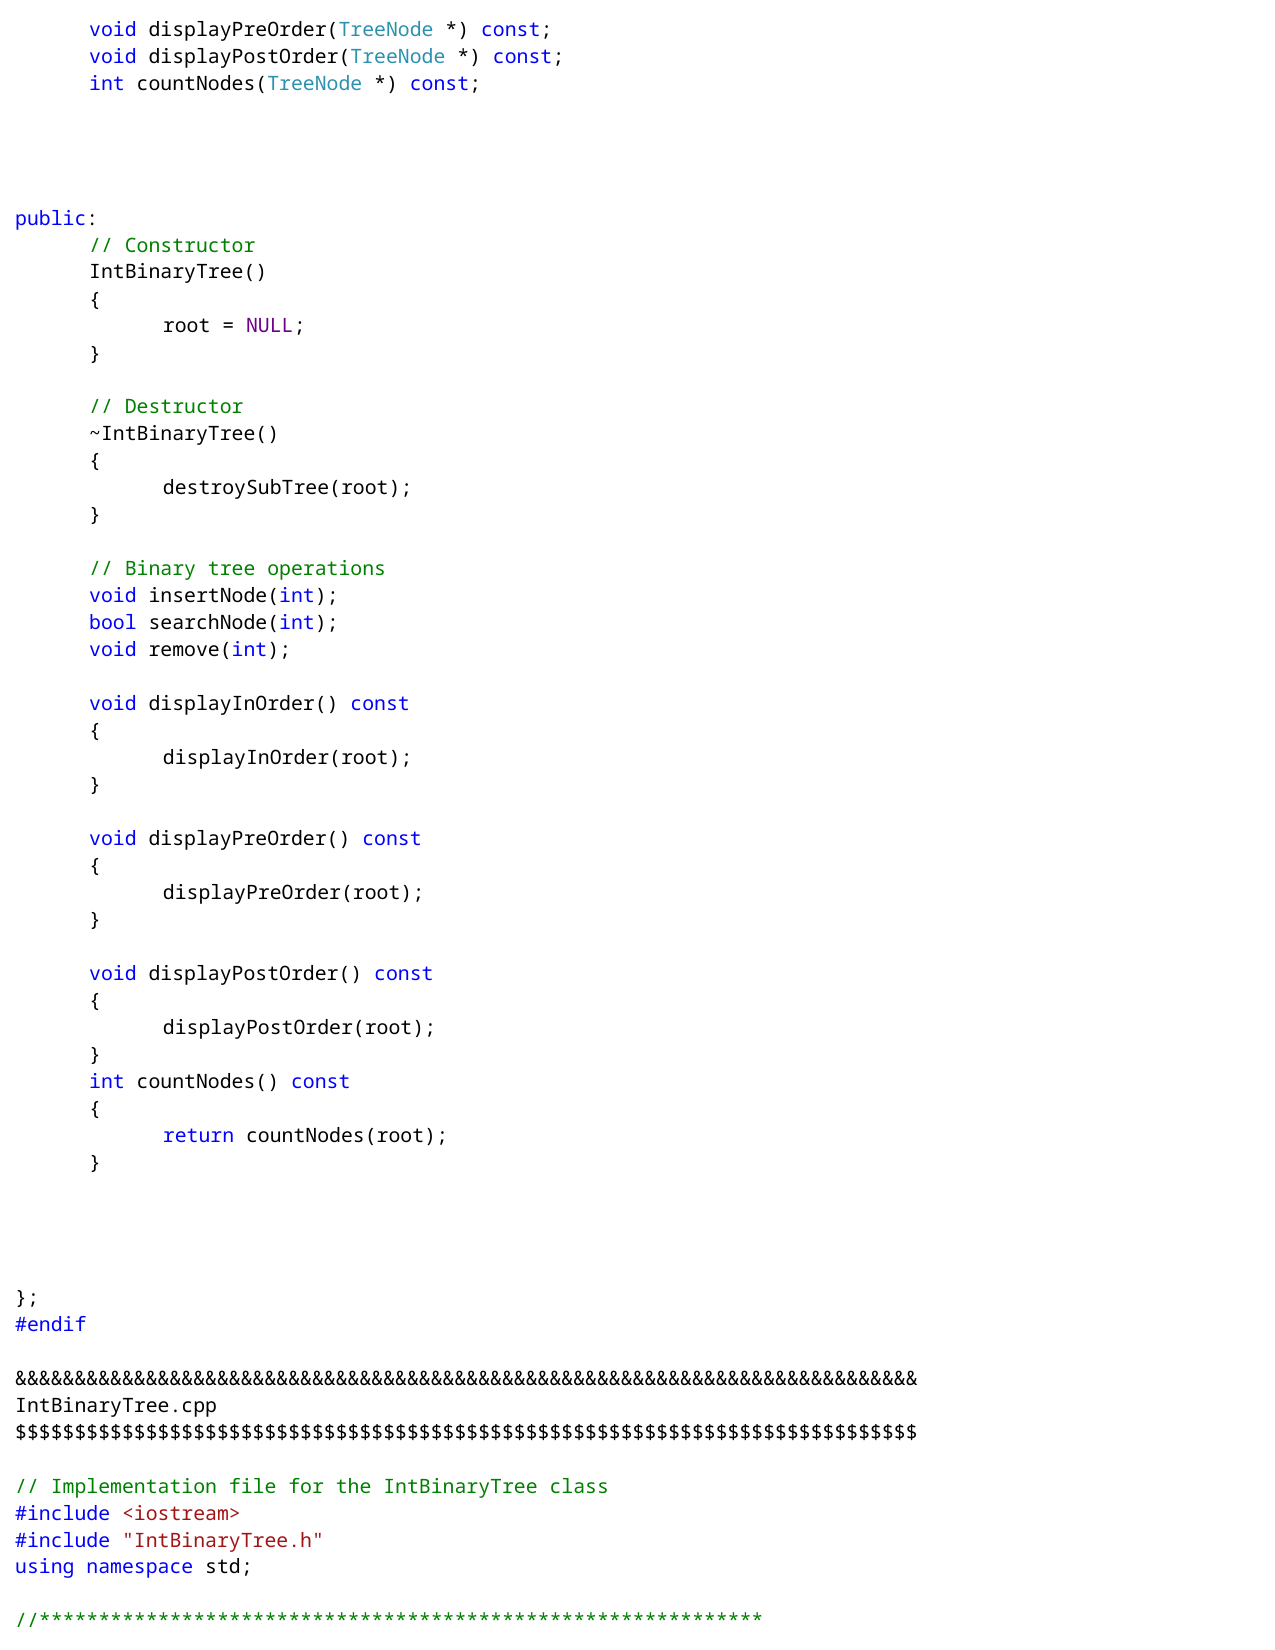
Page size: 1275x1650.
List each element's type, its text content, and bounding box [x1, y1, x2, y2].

text { [15, 447, 1260, 474]
text &&&&&&&&&&&&&&&&&&&&&&&&&&&&&&&&&&&&&&&&&&&&&&&&&&&&&&&&&&&&&&&&&&&&&&&&&&&& [15, 1364, 1260, 1391]
text } [15, 1148, 1260, 1175]
text ~IntBinaryTree() [15, 420, 1260, 447]
text }; [15, 1283, 1260, 1310]
text void insertNode(int); [15, 582, 1260, 608]
text #include "IntBinaryTree.h" [15, 1526, 1260, 1553]
text void displayPostOrder() const [15, 959, 1260, 986]
text } [15, 1040, 1260, 1067]
text #endif [15, 1310, 1260, 1337]
text int countNodes(TreeNode *) const; [15, 69, 1260, 96]
text } [15, 770, 1260, 797]
text displayInOrder(root); [15, 743, 1260, 770]
text // Constructor [15, 231, 1260, 258]
text return countNodes(root); [15, 1121, 1260, 1148]
text void displayPreOrder() const [15, 824, 1260, 851]
text IntBinaryTree() [15, 258, 1260, 285]
text using namespace std; [15, 1553, 1260, 1580]
text displayPostOrder(root); [15, 1013, 1260, 1040]
text void displayPostOrder(TreeNode *) const; [15, 42, 1260, 69]
text { [15, 285, 1260, 312]
text void displayInOrder() const [15, 689, 1260, 716]
text destroySubTree(root); [15, 474, 1260, 501]
text // Destructor [15, 393, 1260, 420]
text { [15, 716, 1260, 743]
text } [15, 905, 1260, 932]
text displayPreOrder(root); [15, 878, 1260, 905]
text { [15, 1094, 1260, 1121]
text #include <iostream> [15, 1499, 1260, 1526]
text // Implementation file for the IntBinaryTree class [15, 1472, 1260, 1499]
text $$$$$$$$$$$$$$$$$$$$$$$$$$$$$$$$$$$$$$$$$$$$$$$$$$$$$$$$$$$$$$$$$$$$$$$$$$$$ [15, 1418, 1260, 1445]
text } [15, 501, 1260, 528]
text void remove(int); [15, 636, 1260, 662]
text public: [15, 204, 1260, 231]
text // Binary tree operations [15, 554, 1260, 582]
text //************************************************************* [15, 1607, 1260, 1634]
text bool searchNode(int); [15, 608, 1260, 636]
text { [15, 851, 1260, 878]
text int countNodes() const [15, 1067, 1260, 1094]
text root = NULL; [15, 312, 1260, 339]
text void displayPreOrder(TreeNode *) const; [15, 15, 1260, 42]
text { [15, 986, 1260, 1013]
text } [15, 339, 1260, 366]
text IntBinaryTree.cpp [15, 1391, 1260, 1418]
